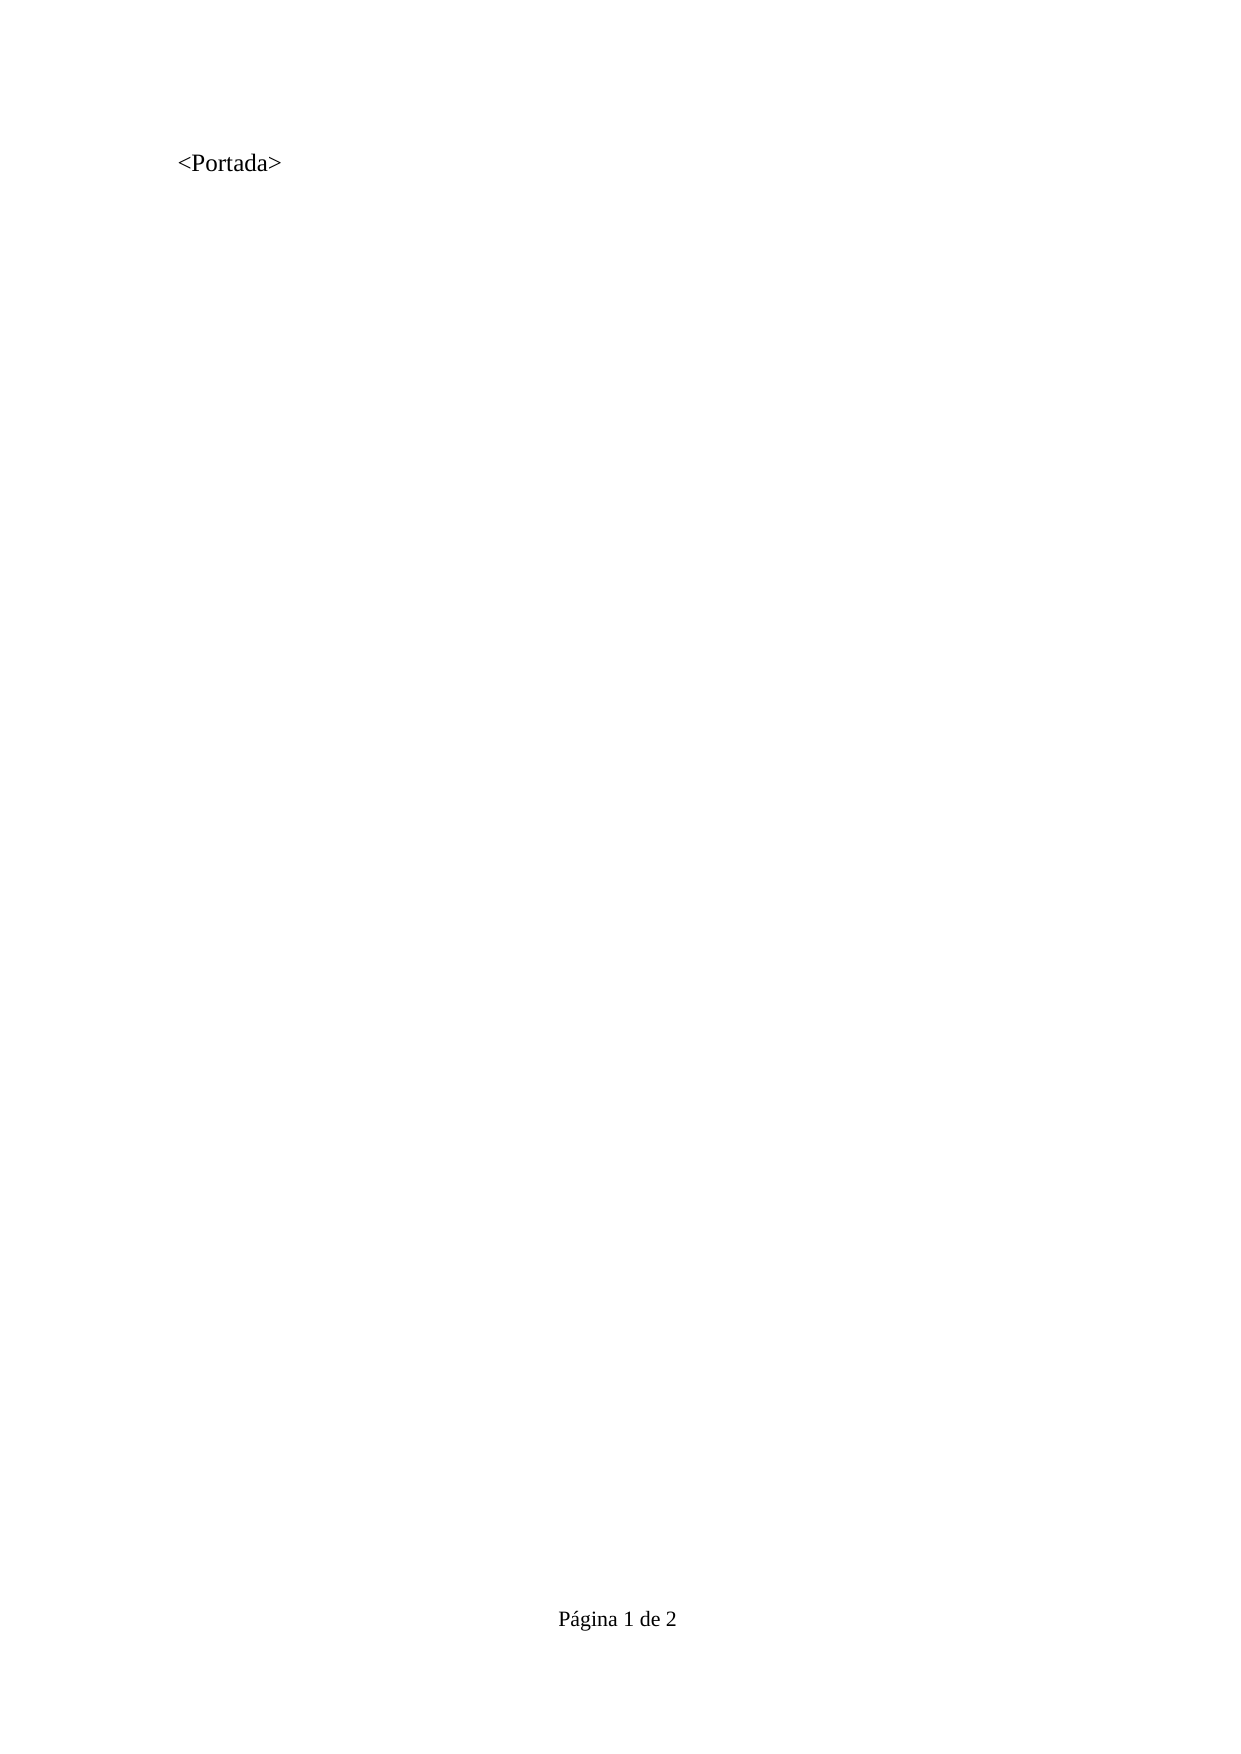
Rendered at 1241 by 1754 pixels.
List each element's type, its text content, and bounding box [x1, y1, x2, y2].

text <Portada> [177, 148, 1063, 176]
